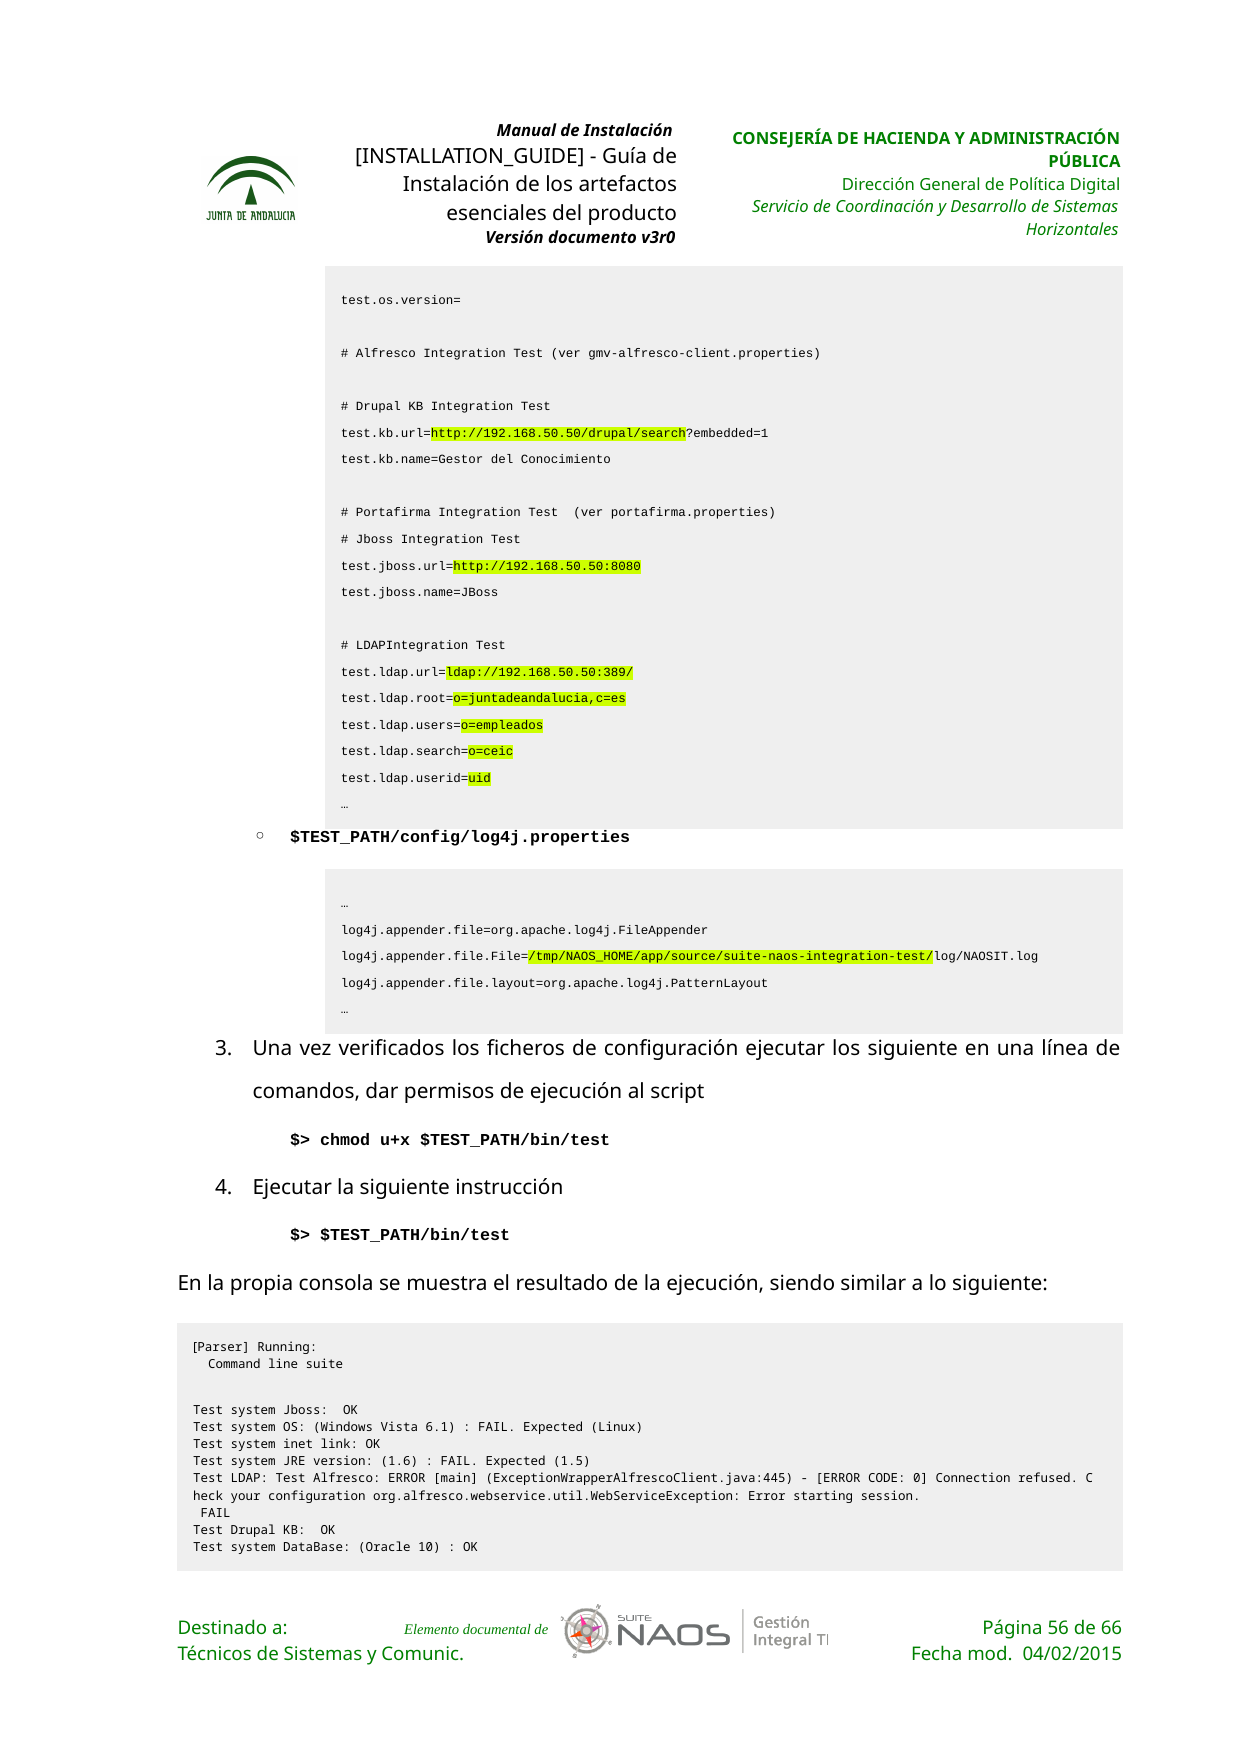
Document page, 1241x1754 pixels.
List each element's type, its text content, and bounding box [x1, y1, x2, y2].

text [Parser] Running: [178, 1324, 1122, 1340]
text test.ldap.users=o=empleados [326, 691, 1122, 717]
text … [326, 975, 1122, 1033]
text # Alfresco Integration Test (ver gmv-alfresco-client.properties) [326, 319, 1122, 345]
list $> chmod u+x $TEST_PATH/bin/test [252, 1131, 1122, 1150]
text FAIL [178, 1488, 1122, 1505]
text # Jboss Integration Test [326, 505, 1122, 531]
text test.os.version= [326, 267, 1122, 292]
text log4j.appender.file.layout=org.apache.log4j.PatternLayout [326, 949, 1122, 975]
text Test Drupal KB: OK [178, 1505, 1122, 1522]
text test.jboss.url=http://192.168.50.50:8080 [326, 531, 1122, 558]
text test.ldap.root=o=juntadeandalucia,c=es [326, 664, 1122, 691]
list $TEST_PATH/config/log4j.properties [252, 828, 1122, 847]
text test.ldap.url=ldap://192.168.50.50:389/ [326, 638, 1122, 664]
text Test system Jboss: OK [178, 1385, 1122, 1402]
picture [560, 1604, 829, 1658]
text En la propia consola se muestra el resultado de la ejecución, siendo similar a lo siguiente: [177, 1268, 1122, 1296]
list Ejecutar la siguiente instrucción [215, 1172, 1122, 1200]
text heck your configuration org.alfresco.webservice.util.WebServiceException: Error starting session. [178, 1471, 1122, 1488]
text # LDAPIntegration Test [326, 611, 1122, 638]
text log4j.appender.file=org.apache.log4j.FileAppender [326, 896, 1122, 922]
text test.jboss.name=JBoss [326, 558, 1122, 584]
text Test system OS: (Windows Vista 6.1) : FAIL. Expected (Linux) [178, 1402, 1122, 1419]
text … [326, 870, 1122, 896]
list $> $TEST_PATH/bin/test [252, 1227, 1122, 1246]
text test.kb.url=http://192.168.50.50/drupal/search?embedded=1 [326, 398, 1122, 425]
text Test LDAP: Test Alfresco: ERROR [main] (ExceptionWrapperAlfrescoClient.java:445) - [ERROR CODE: 0] Connection refused. C [178, 1454, 1122, 1471]
text Test system JRE version: (1.6) : FAIL. Expected (1.5) [178, 1437, 1122, 1454]
text Command line suite [178, 1340, 1122, 1357]
text test.ldap.search=o=ceic [326, 717, 1122, 744]
text # Portafirma Integration Test (ver portafirma.properties) [326, 478, 1122, 505]
text … [326, 770, 1122, 828]
picture [201, 156, 298, 224]
text test.ldap.userid=uid [326, 744, 1122, 770]
text Test system inet link: OK [178, 1419, 1122, 1437]
text Test system DataBase: (Oracle 10) : OK [178, 1522, 1122, 1570]
text log4j.appender.file.File=/tmp/NAOS_HOME/app/source/suite-naos-integration-test/log/NAOSIT.log [326, 922, 1122, 949]
text # Drupal KB Integration Test [326, 372, 1122, 398]
text test.kb.name=Gestor del Conocimiento [326, 425, 1122, 452]
list Una vez verificados los ficheros de configuración ejecutar los siguiente en una línea de comandos, dar permisos de ejecución al script [215, 1033, 1122, 1104]
